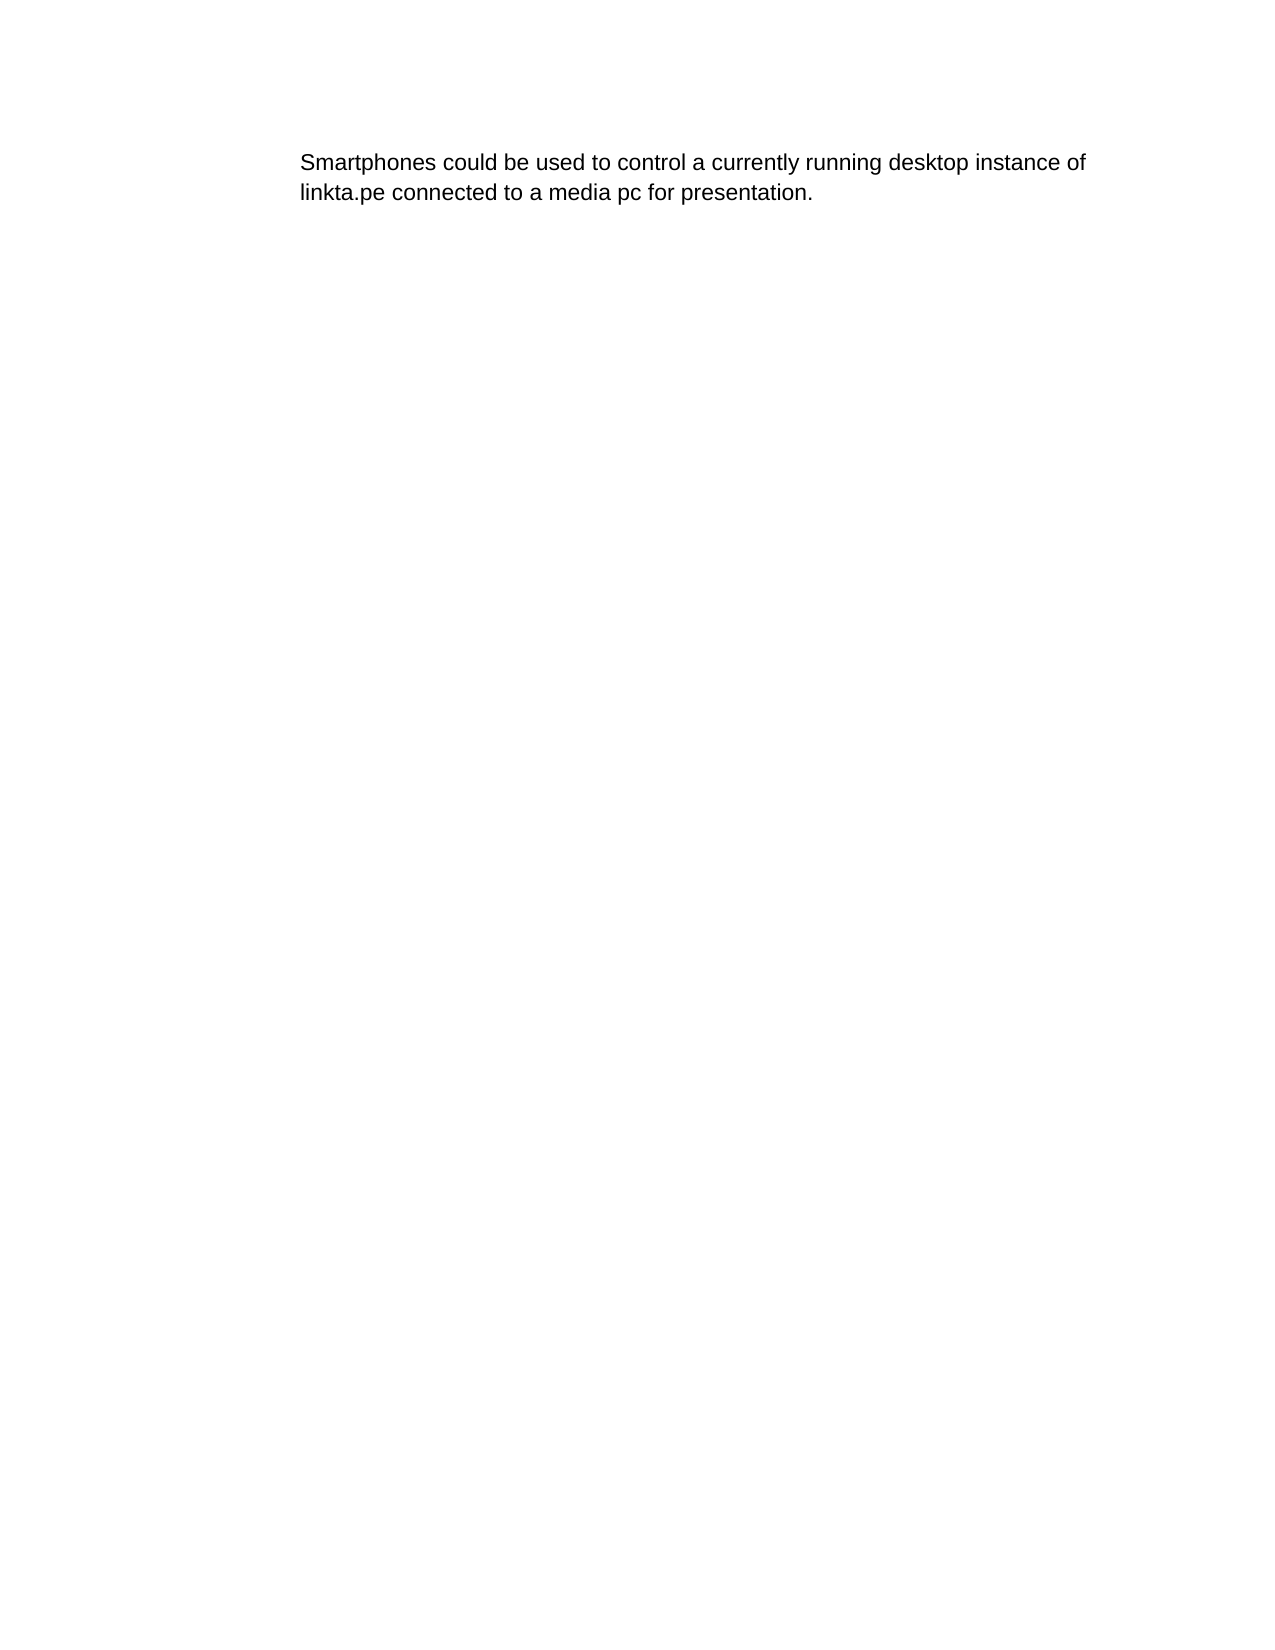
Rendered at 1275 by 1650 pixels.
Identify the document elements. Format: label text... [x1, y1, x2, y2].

text Smartphones could be used to control a currently running desktop instance of linkta.pe connected to a media pc for presentation. [300, 150, 1125, 205]
